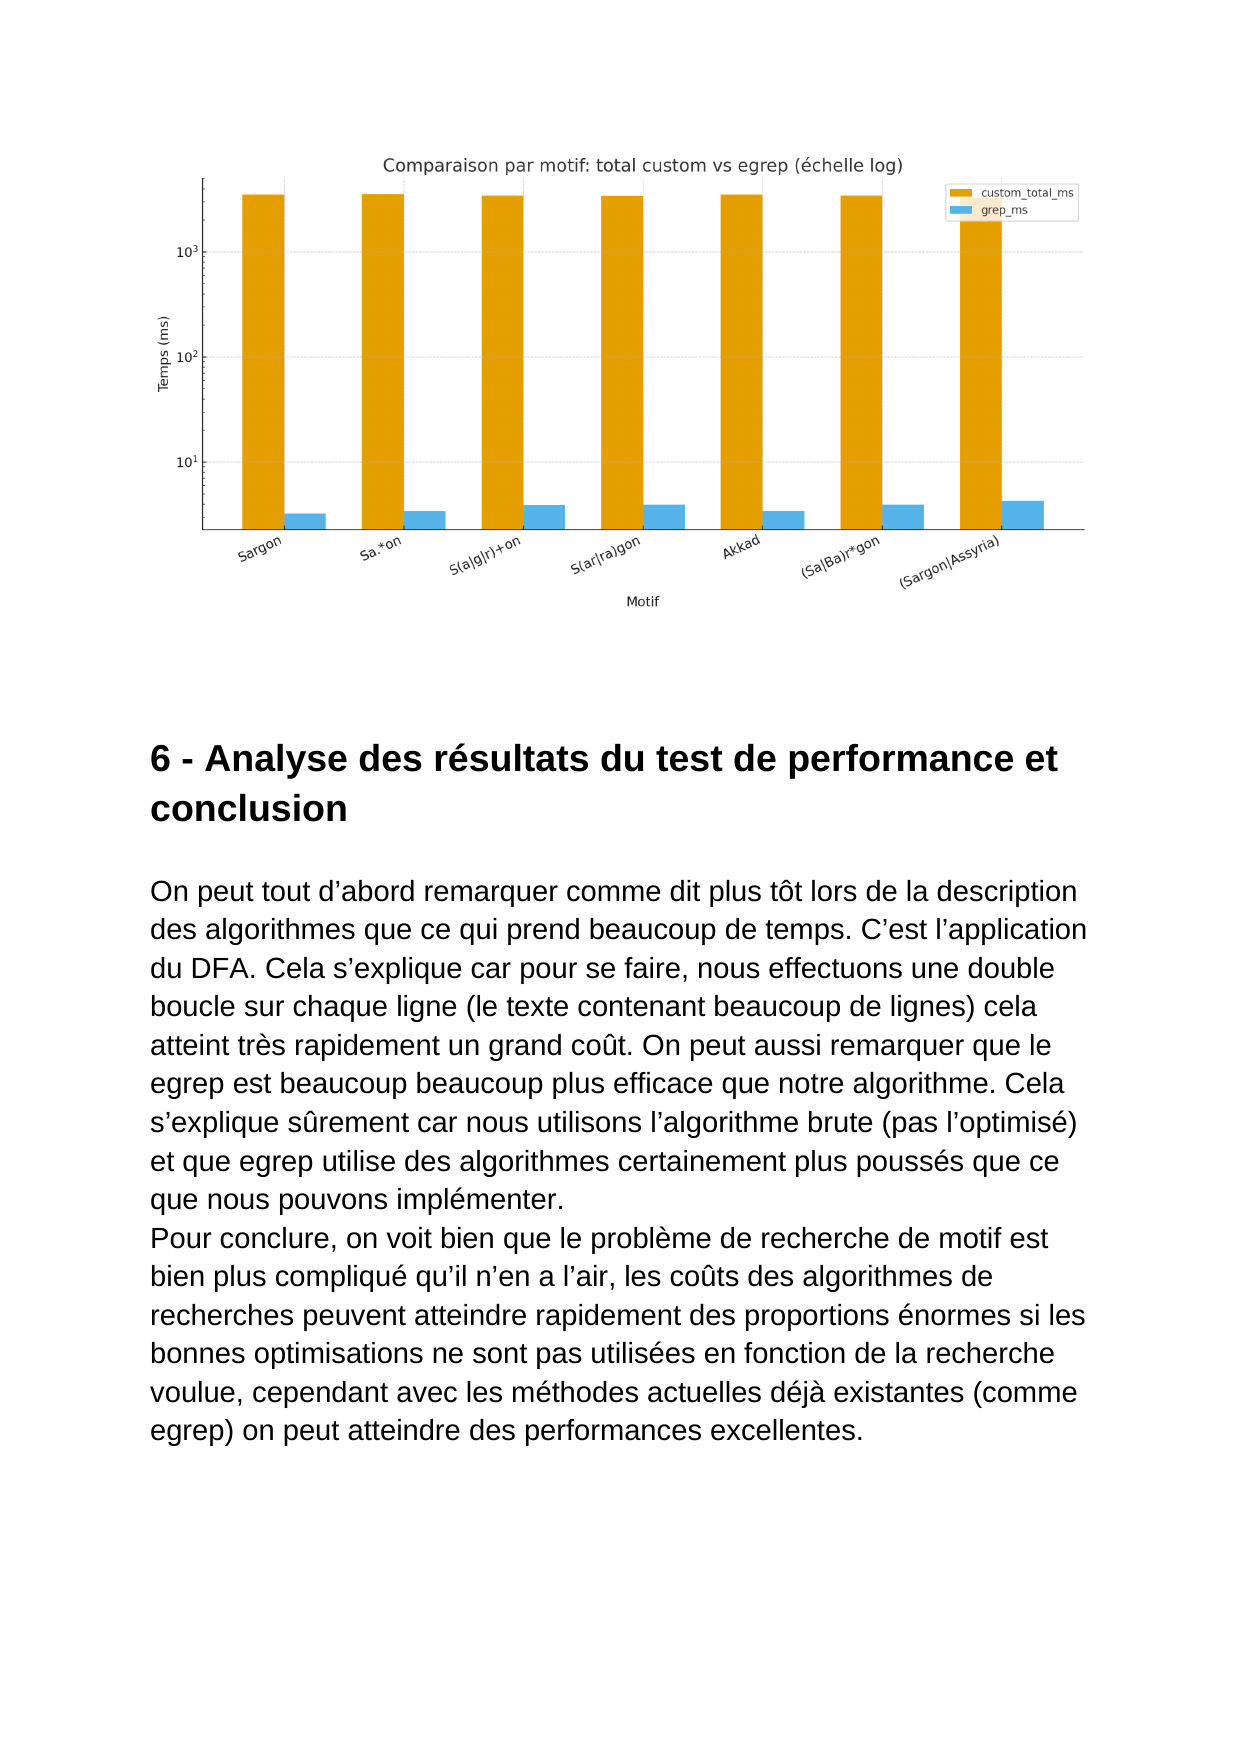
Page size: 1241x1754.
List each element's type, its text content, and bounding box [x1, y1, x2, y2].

text 6 - Analyse des résultats du test de performance et conclusion [150, 736, 1090, 829]
text On peut tout d’abord remarquer comme dit plus tôt lors de la description des algorithmes que ce qui prend beaucoup de temps. C’est l’application du DFA. Cela s’explique car pour se faire, nous effectuons une double boucle sur chaque ligne (le texte contenant beaucoup de lignes) cela atteint très rapidement un grand coût. On peut aussi remarquer que le egrep est beaucoup beaucoup plus efficace que notre algorithme. Cela s’explique sûrement car nous utilisons l’algorithme brute (pas l’optimisé) et que egrep utilise des algorithmes certainement plus poussés que ce que nous pouvons implémenter. [150, 874, 1090, 1216]
picture [150, 150, 1091, 617]
text Pour conclure, on voit bien que le problème de recherche de motif est bien plus compliqué qu’il n’en a l’air, les coûts des algorithmes de recherches peuvent atteindre rapidement des proportions énormes si les bonnes optimisations ne sont pas utilisées en fonction de la recherche voulue, cependant avec les méthodes actuelles déjà existantes (comme egrep) on peut atteindre des performances excellentes. [150, 1221, 1090, 1447]
